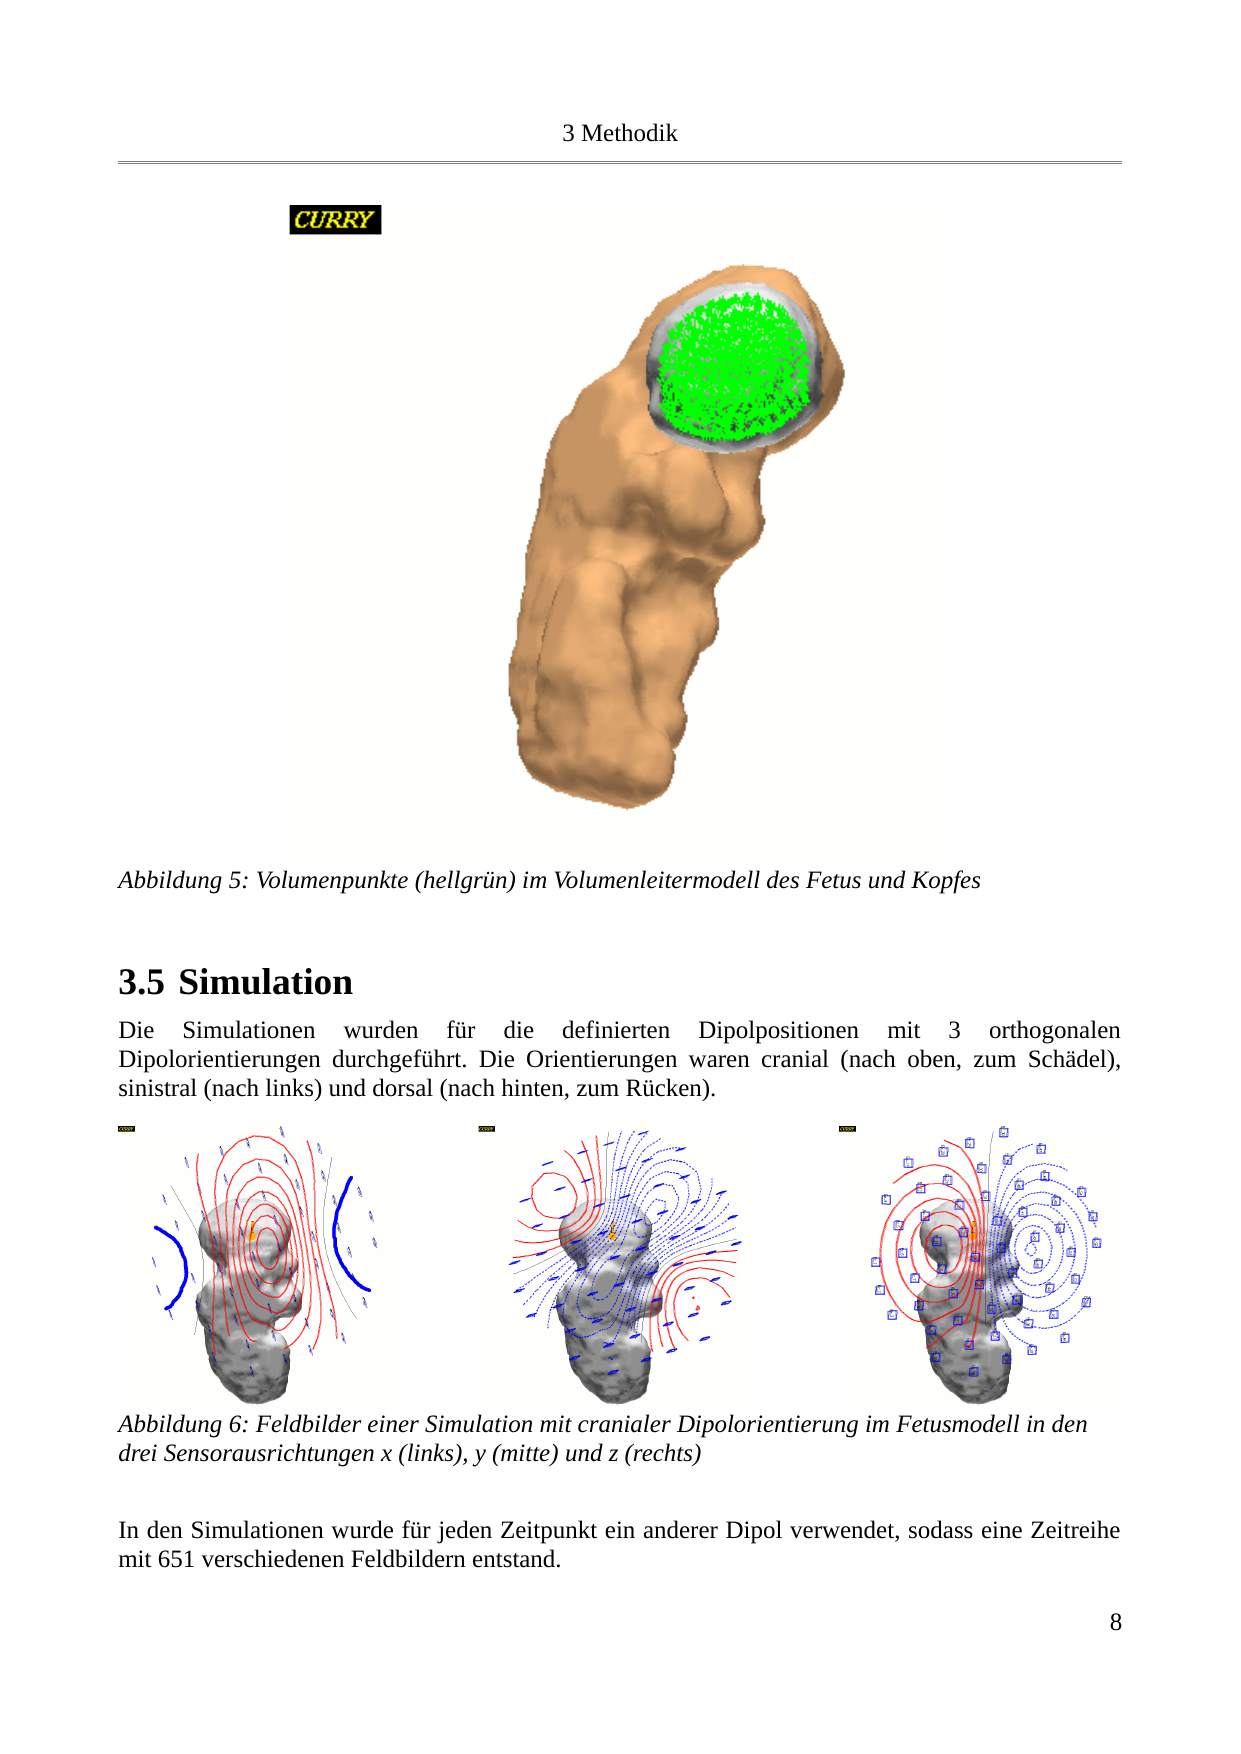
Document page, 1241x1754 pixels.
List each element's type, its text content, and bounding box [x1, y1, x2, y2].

text Abbildung 5: Volumenpunkte (hellgrün) im Volumenleitermodell des Fetus und Kopfes [118, 206, 1122, 893]
text Abbildung 6: Feldbilder einer Simulation mit cranialer Dipolorientierung im Fetusmodell in den drei Sensorausrichtungen x (links), y (mitte) und z (rechts) [118, 1127, 1122, 1467]
subtitle Simulation [118, 960, 1122, 1003]
picture [478, 1126, 762, 1410]
text Die Simulationen wurden für die definierten Dipolpositionen mit 3 orthogonalen Dipolorientierungen durchgeführt. Die Orientierungen waren cranial (nach oben, zum Schädel), sinistral (nach links) und dorsal (nach hinten, zum Rücken). [118, 1015, 1122, 1102]
picture [839, 1126, 1122, 1410]
picture [118, 1126, 401, 1410]
text In den Simulationen wurde für jeden Zeitpunkt ein anderer Dipol verwendet, sodass eine Zeitreihe mit 651 verschiedenen Feldbildern entstand. [118, 1516, 1122, 1573]
